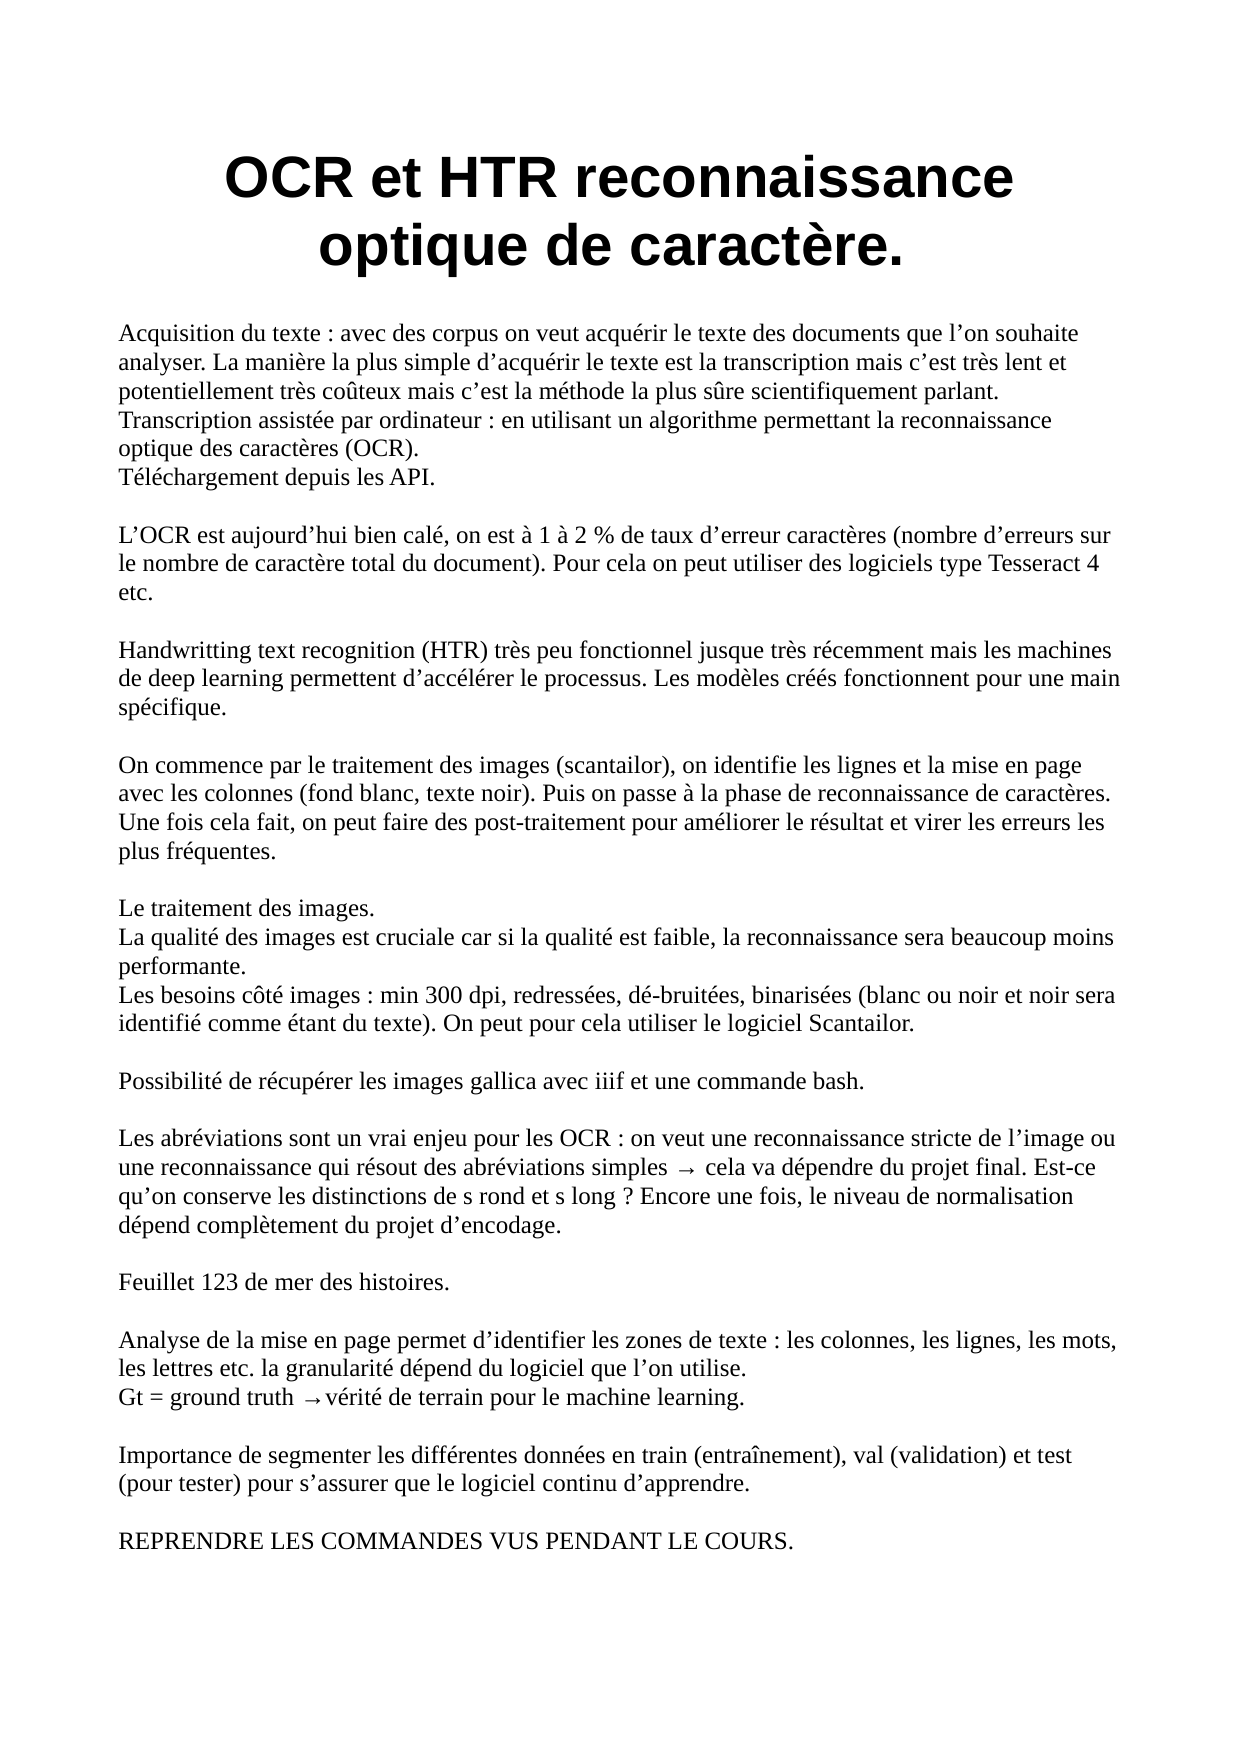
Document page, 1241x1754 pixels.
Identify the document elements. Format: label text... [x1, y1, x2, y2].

title OCR et HTR reconnaissance optique de caractère. [118, 143, 1122, 277]
text Les besoins côté images : min 300 dpi, redressées, dé-bruitées, binarisées (blanc ou noir et noir sera identifié comme étant du texte). On peut pour cela utiliser le logiciel Scantailor. [118, 980, 1122, 1037]
text Gt = ground truth →vérité de terrain pour le machine learning. [118, 1382, 1122, 1411]
text Importance de segmenter les différentes données en train (entraînement), val (validation) et test (pour tester) pour s’assurer que le logiciel continu d’apprendre. [118, 1440, 1122, 1497]
text L’OCR est aujourd’hui bien calé, on est à 1 à 2 % de taux d’erreur caractères (nombre d’erreurs sur le nombre de caractère total du document). Pour cela on peut utiliser des logiciels type Tesseract 4 etc. [118, 520, 1122, 606]
text On commence par le traitement des images (scantailor), on identifie les lignes et la mise en page avec les colonnes (fond blanc, texte noir). Puis on passe à la phase de reconnaissance de caractères. [118, 750, 1122, 807]
text Possibilité de récupérer les images gallica avec iiif et une commande bash. [118, 1066, 1122, 1095]
text Handwritting text recognition (HTR) très peu fonctionnel jusque très récemment mais les machines de deep learning permettent d’accélérer le processus. Les modèles créés fonctionnent pour une main spécifique. [118, 635, 1122, 721]
text Téléchargement depuis les API. [118, 462, 1122, 491]
text Feuillet 123 de mer des histoires. [118, 1267, 1122, 1296]
text REPRENDRE LES COMMANDES VUS PENDANT LE COURS. [118, 1526, 1122, 1555]
text Le traitement des images. [118, 893, 1122, 922]
text Analyse de la mise en page permet d’identifier les zones de texte : les colonnes, les lignes, les mots, les lettres etc. la granularité dépend du logiciel que l’on utilise. [118, 1325, 1122, 1382]
text Acquisition du texte : avec des corpus on veut acquérir le texte des documents que l’on souhaite analyser. La manière la plus simple d’acquérir le texte est la transcription mais c’est très lent et potentiellement très coûteux mais c’est la méthode la plus sûre scientifiquement parlant. [118, 318, 1122, 405]
text La qualité des images est cruciale car si la qualité est faible, la reconnaissance sera beaucoup moins performante. [118, 922, 1122, 980]
text Une fois cela fait, on peut faire des post-traitement pour améliorer le résultat et virer les erreurs les plus fréquentes. [118, 807, 1122, 865]
text Transcription assistée par ordinateur : en utilisant un algorithme permettant la reconnaissance optique des caractères (OCR). [118, 405, 1122, 462]
text Les abréviations sont un vrai enjeu pour les OCR : on veut une reconnaissance stricte de l’image ou une reconnaissance qui résout des abréviations simples → cela va dépendre du projet final. Est-ce qu’on conserve les distinctions de s rond et s long ? Encore une fois, le niveau de normalisation dépend complètement du projet d’encodage. [118, 1123, 1122, 1238]
